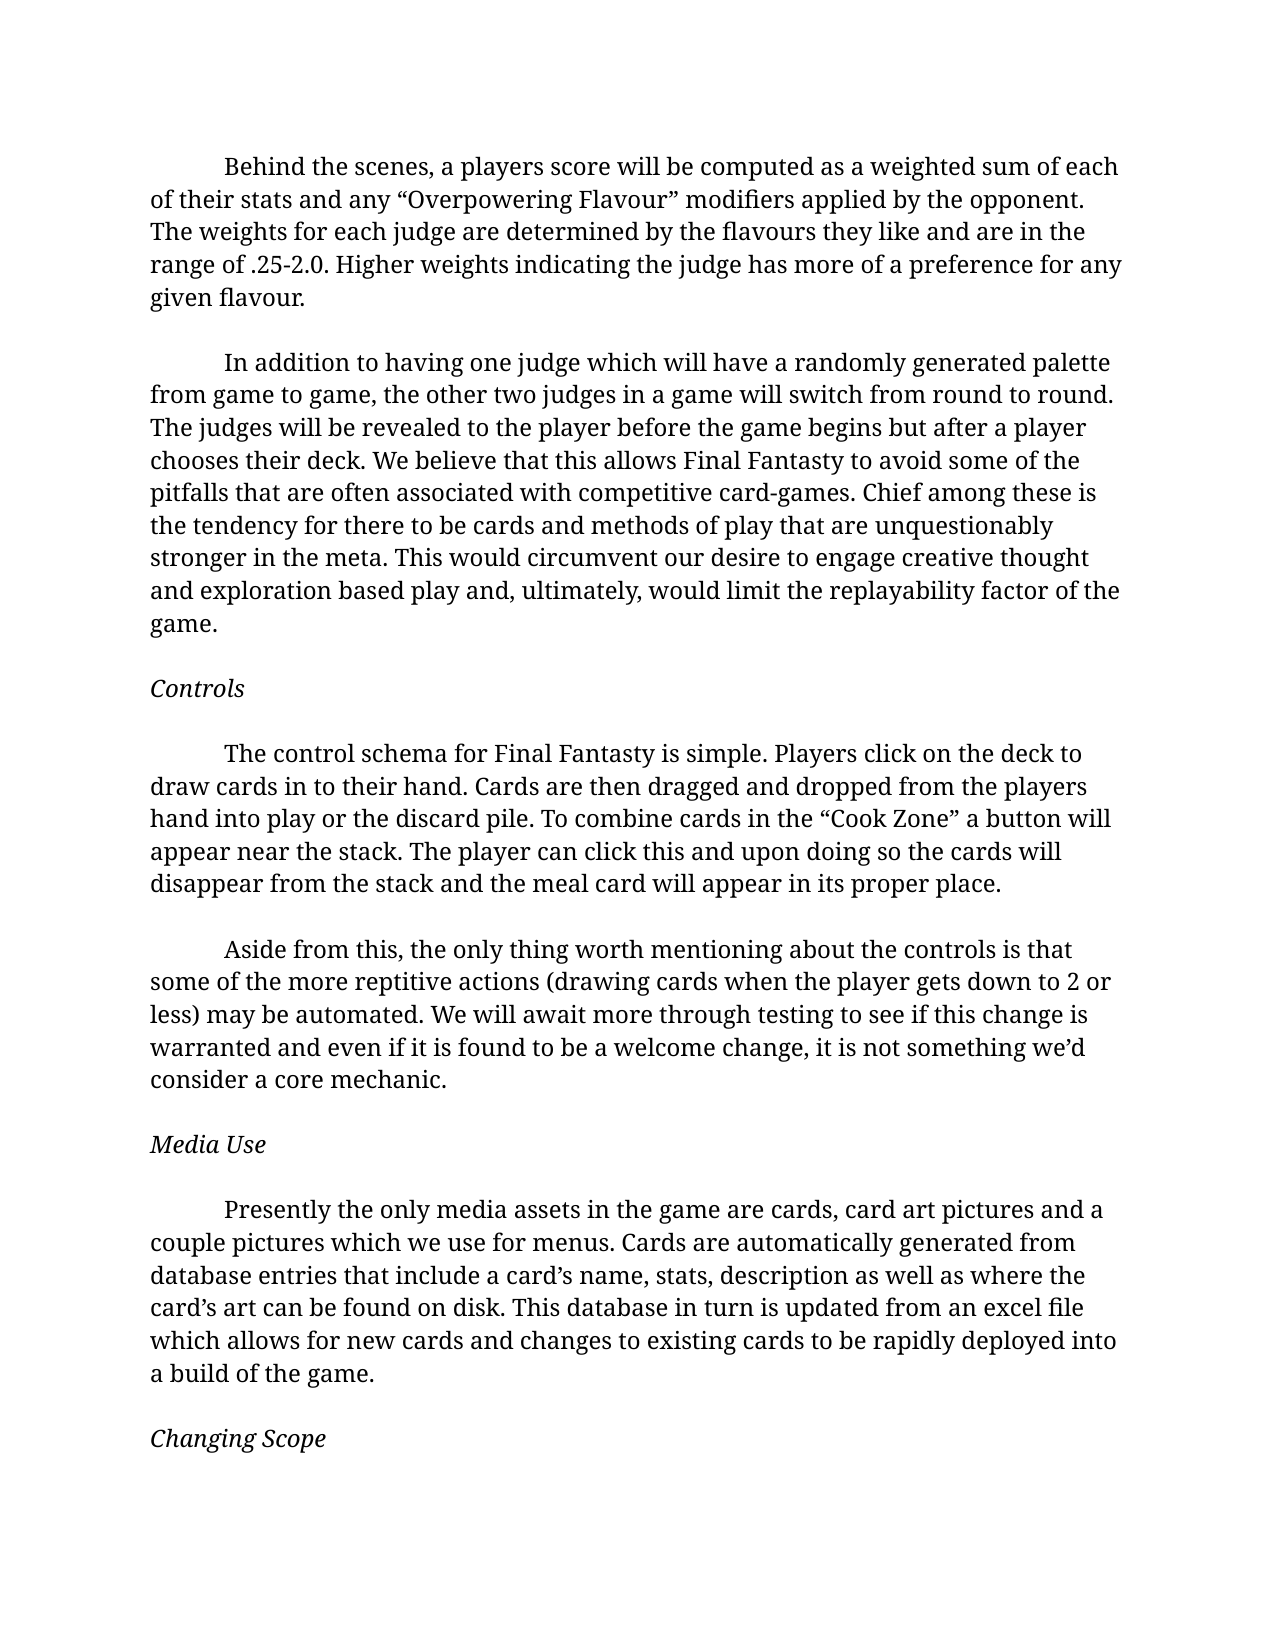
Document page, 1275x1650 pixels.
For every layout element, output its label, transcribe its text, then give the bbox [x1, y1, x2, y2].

text Aside from this, the only thing worth mentioning about the controls is that some of the more reptitive actions (drawing cards when the player gets down to 2 or less) may be automated. We will await more through testing to see if this change is warranted and even if it is found to be a welcome change, it is not something we’d consider a core mechanic. [150, 932, 1125, 1096]
text Controls [150, 672, 1125, 704]
text The control schema for Final Fantasty is simple. Players click on the deck to draw cards in to their hand. Cards are then dragged and dropped from the players hand into play or the discard pile. To combine cards in the “Cook Zone” a button will appear near the stack. The player can click this and upon doing so the cards will disappear from the stack and the meal card will appear in its proper place. [150, 737, 1125, 900]
text Presently the only media assets in the game are cards, card art pictures and a couple pictures which we use for menus. Cards are automatically generated from database entries that include a card’s name, stats, description as well as where the card’s art can be found on disk. This database in turn is updated from an excel file which allows for new cards and changes to existing cards to be rapidly deployed into a build of the game. [150, 1193, 1125, 1389]
text Behind the scenes, a players score will be computed as a weighted sum of each of their stats and any “Overpowering Flavour” modifiers applied by the opponent. The weights for each judge are determined by the flavours they like and are in the range of .25-2.0. Higher weights indicating the judge has more of a preference for any given flavour. [150, 150, 1125, 313]
text Media Use [150, 1128, 1125, 1161]
text In addition to having one judge which will have a randomly generated palette from game to game, the other two judges in a game will switch from round to round. The judges will be revealed to the player before the game begins but after a player chooses their deck. We believe that this allows Final Fantasty to avoid some of the pitfalls that are often associated with competitive card-games. Chief among these is the tendency for there to be cards and methods of play that are unquestionably stronger in the meta. This would circumvent our desire to engage creative thought and exploration based play and, ultimately, would limit the replayability factor of the game. [150, 346, 1125, 639]
text Changing Scope [150, 1422, 1125, 1454]
